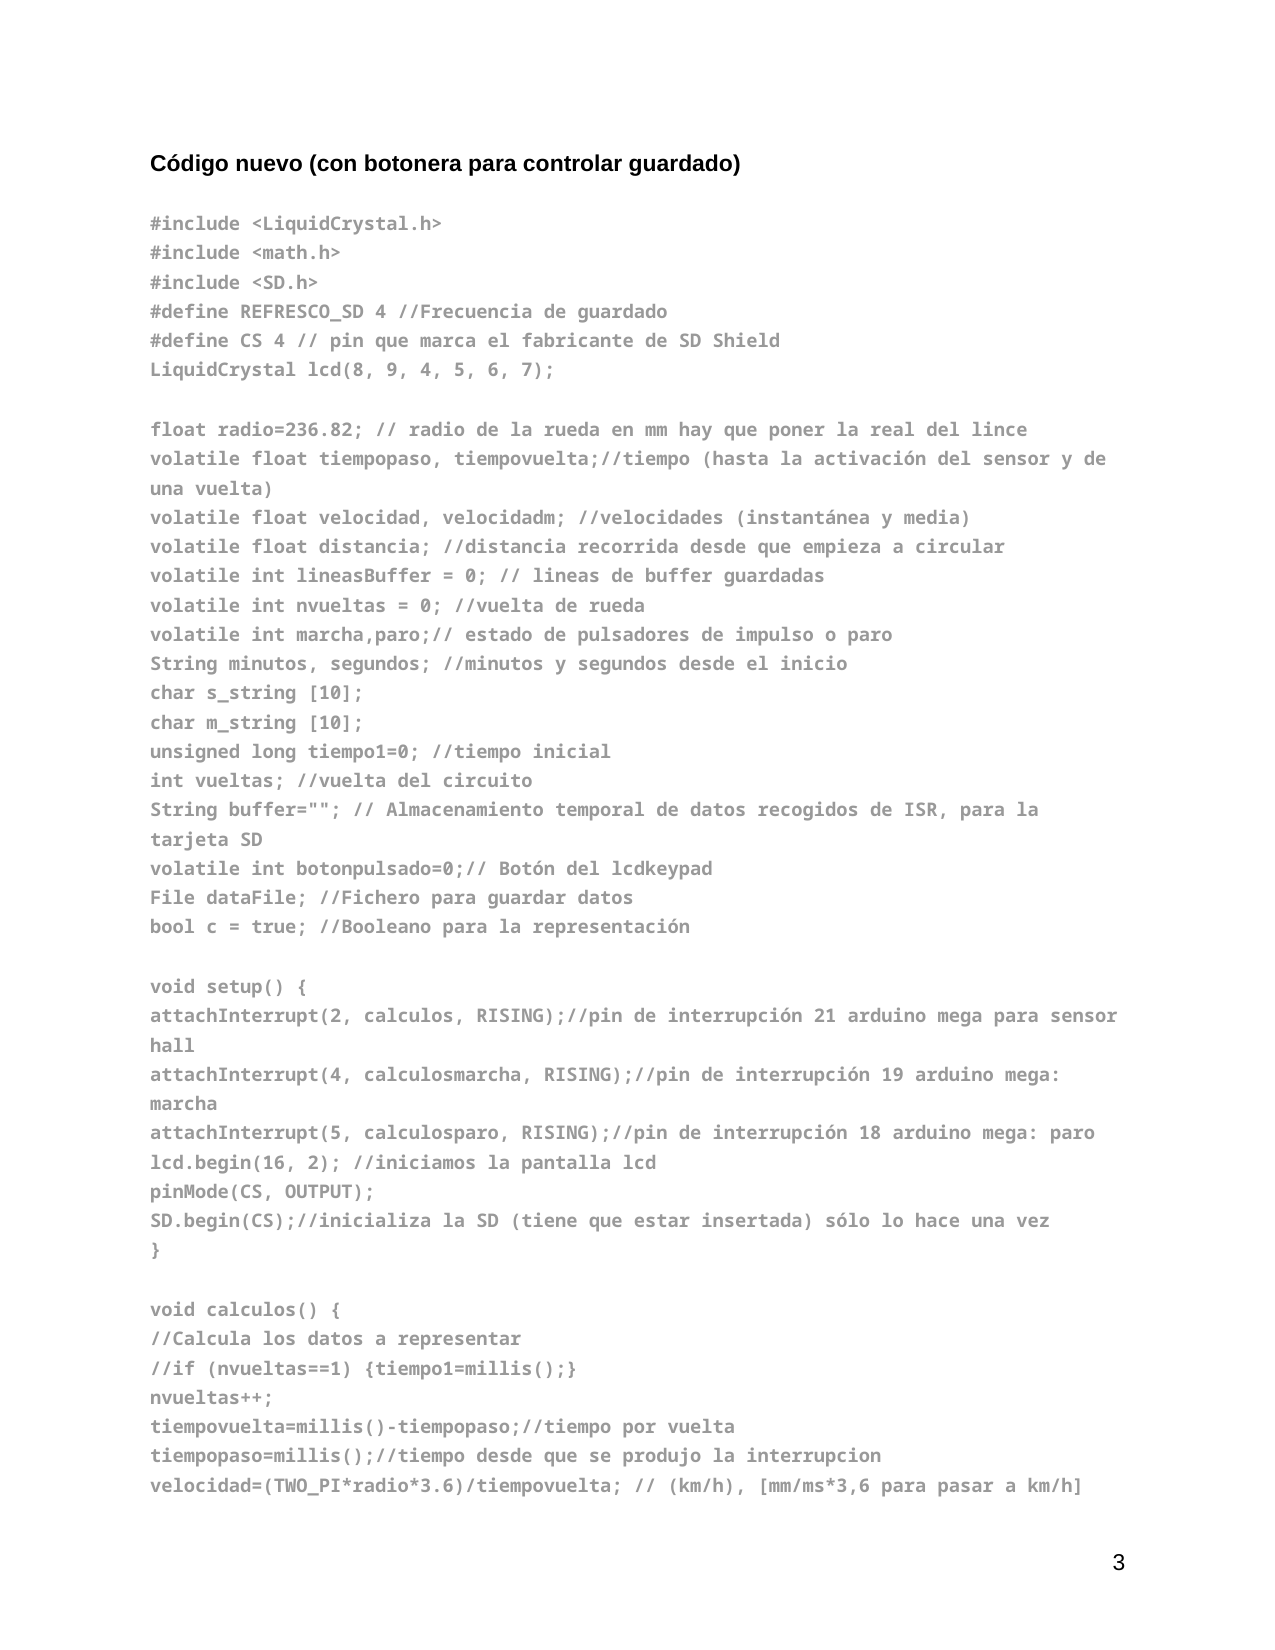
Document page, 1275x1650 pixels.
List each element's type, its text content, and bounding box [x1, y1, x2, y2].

text Código nuevo (con botonera para controlar guardado) [150, 150, 1125, 176]
text attachInterrupt(4, calculosmarcha, RISING);//pin de interrupción 19 arduino mega: marcha [150, 1061, 1125, 1116]
text tiempovuelta=millis()-tiempopaso;//tiempo por vuelta [150, 1413, 1125, 1439]
text void setup() { [150, 973, 1125, 999]
text pinMode(CS, OUTPUT); [150, 1178, 1125, 1204]
text //if (nvueltas==1) {tiempo1=millis();} [150, 1355, 1125, 1380]
text #include <math.h> [150, 240, 1125, 265]
text } [150, 1237, 1125, 1262]
text File dataFile; //Fichero para guardar datos [150, 884, 1125, 910]
text String buffer=""; // Almacenamiento temporal de datos recogidos de ISR, para la tarjeta SD [150, 797, 1125, 852]
text volatile int botonpulsado=0;// Botón del lcdkeypad [150, 855, 1125, 881]
text void calculos() { [150, 1296, 1125, 1322]
text volatile int marcha,paro;// estado de pulsadores de impulso o paro [150, 621, 1125, 647]
text int vueltas; //vuelta del circuito [150, 767, 1125, 793]
text volatile float tiempopaso, tiempovuelta;//tiempo (hasta la activación del sensor y de una vuelta) [150, 446, 1125, 500]
text LiquidCrystal lcd(8, 9, 4, 5, 6, 7); [150, 357, 1125, 382]
text unsigned long tiempo1=0; //tiempo inicial [150, 738, 1125, 764]
text #include <SD.h> [150, 269, 1125, 294]
text nvueltas++; [150, 1384, 1125, 1409]
text volatile int lineasBuffer = 0; // lineas de buffer guardadas [150, 563, 1125, 588]
text char s_string [10]; [150, 680, 1125, 705]
text #define REFRESCO_SD 4 //Frecuencia de guardado [150, 298, 1125, 324]
text #define CS 4 // pin que marca el fabricante de SD Shield [150, 327, 1125, 353]
text attachInterrupt(2, calculos, RISING);//pin de interrupción 21 arduino mega para sensor hall [150, 1003, 1125, 1057]
text #include <LiquidCrystal.h> [150, 210, 1125, 236]
text volatile float distancia; //distancia recorrida desde que empieza a circular [150, 533, 1125, 559]
text lcd.begin(16, 2); //iniciamos la pantalla lcd [150, 1149, 1125, 1174]
text tiempopaso=millis();//tiempo desde que se produjo la interrupcion [150, 1443, 1125, 1468]
text char m_string [10]; [150, 709, 1125, 734]
text //Calcula los datos a representar [150, 1326, 1125, 1351]
text float radio=236.82; // radio de la rueda en mm hay que poner la real del lince [150, 416, 1125, 442]
text String minutos, segundos; //minutos y segundos desde el inicio [150, 650, 1125, 676]
text velocidad=(TWO_PI*radio*3.6)/tiempovuelta; // (km/h), [mm/ms*3,6 para pasar a km/h] [150, 1472, 1125, 1497]
text volatile int nvueltas = 0; //vuelta de rueda [150, 592, 1125, 617]
text SD.begin(CS);//inicializa la SD (tiene que estar insertada) sólo lo hace una vez [150, 1207, 1125, 1233]
text volatile float velocidad, velocidadm; //velocidades (instantánea y media) [150, 504, 1125, 529]
text bool c = true; //Booleano para la representación [150, 914, 1125, 939]
text attachInterrupt(5, calculosparo, RISING);//pin de interrupción 18 arduino mega: paro [150, 1120, 1125, 1145]
